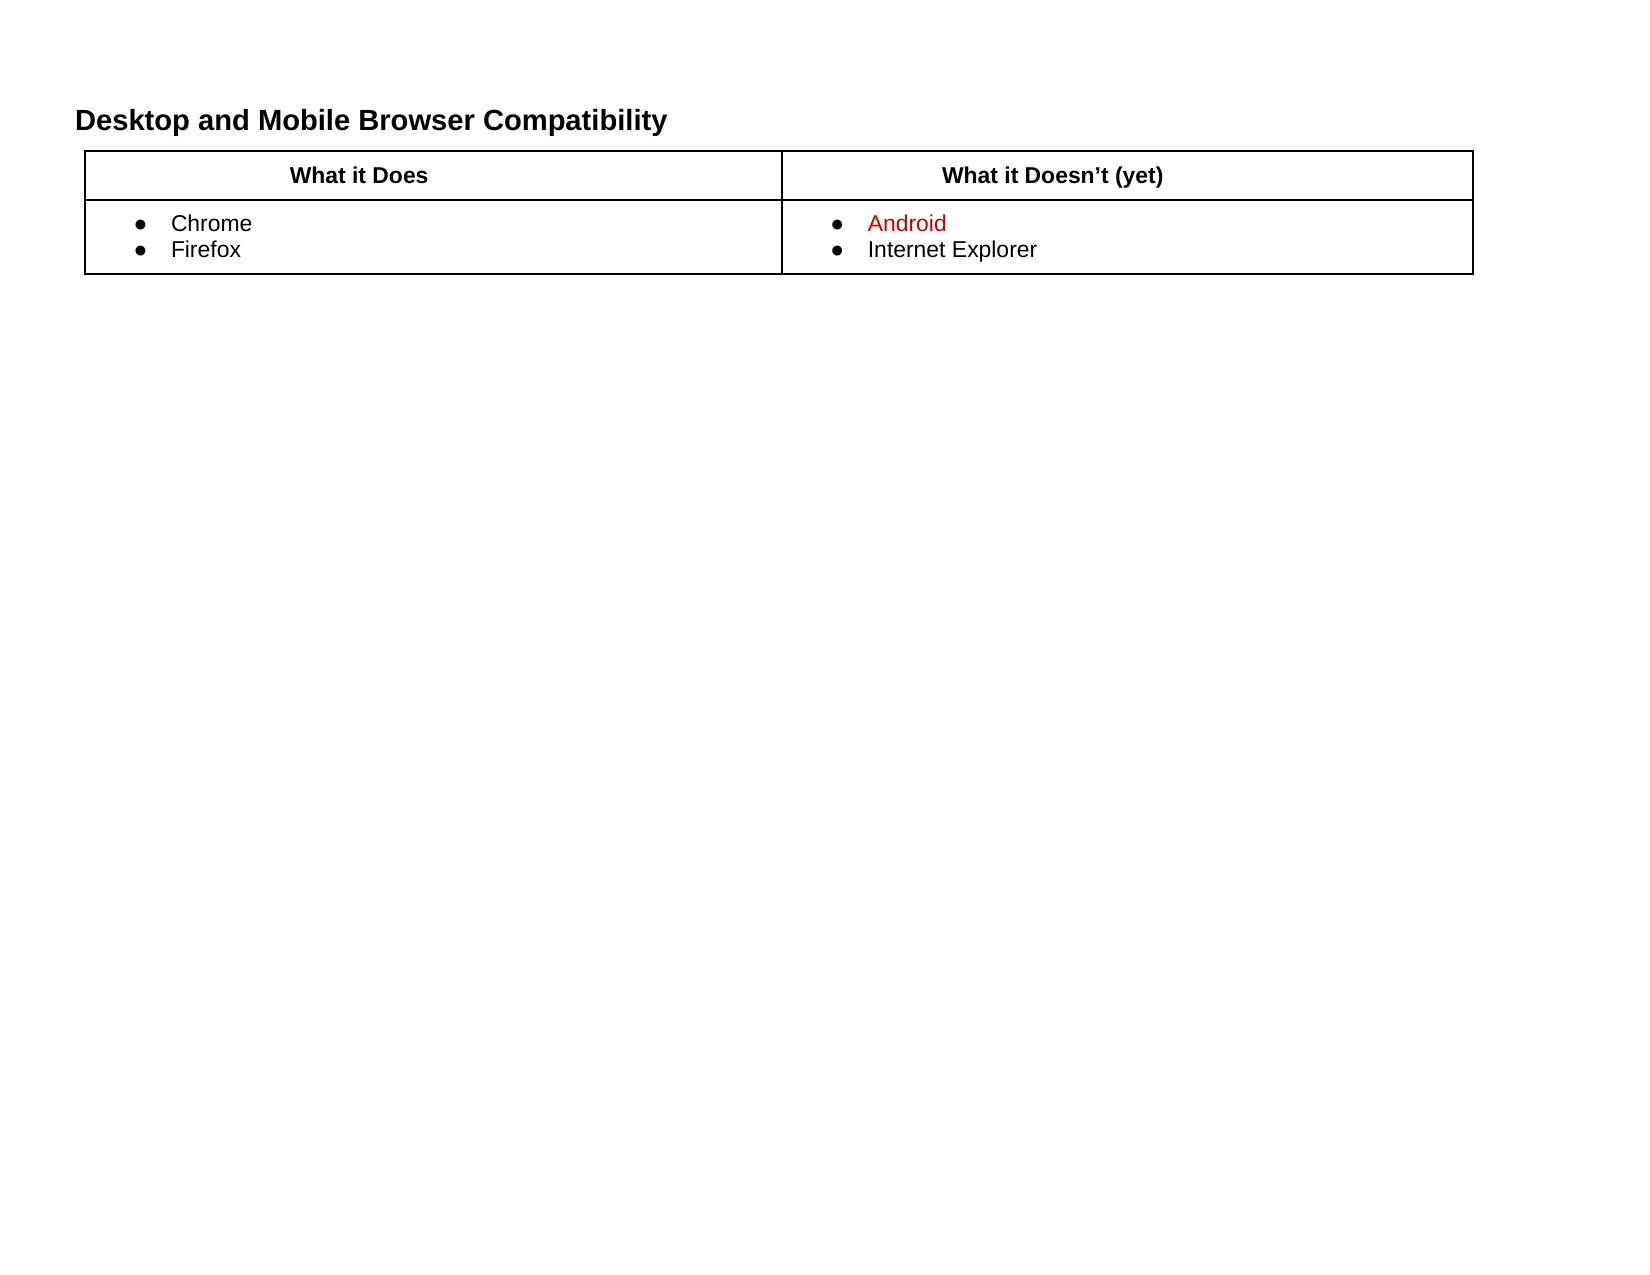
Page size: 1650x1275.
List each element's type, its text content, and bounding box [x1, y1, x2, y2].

subtitle Desktop and Mobile Browser Compatibility [75, 104, 1312, 137]
table_header What it Doesn’t (yet) [783, 152, 1472, 199]
table_header What it Does [86, 152, 781, 199]
table_cell Android Internet Explorer [783, 201, 1472, 273]
table_cell Chrome Firefox [86, 201, 781, 273]
